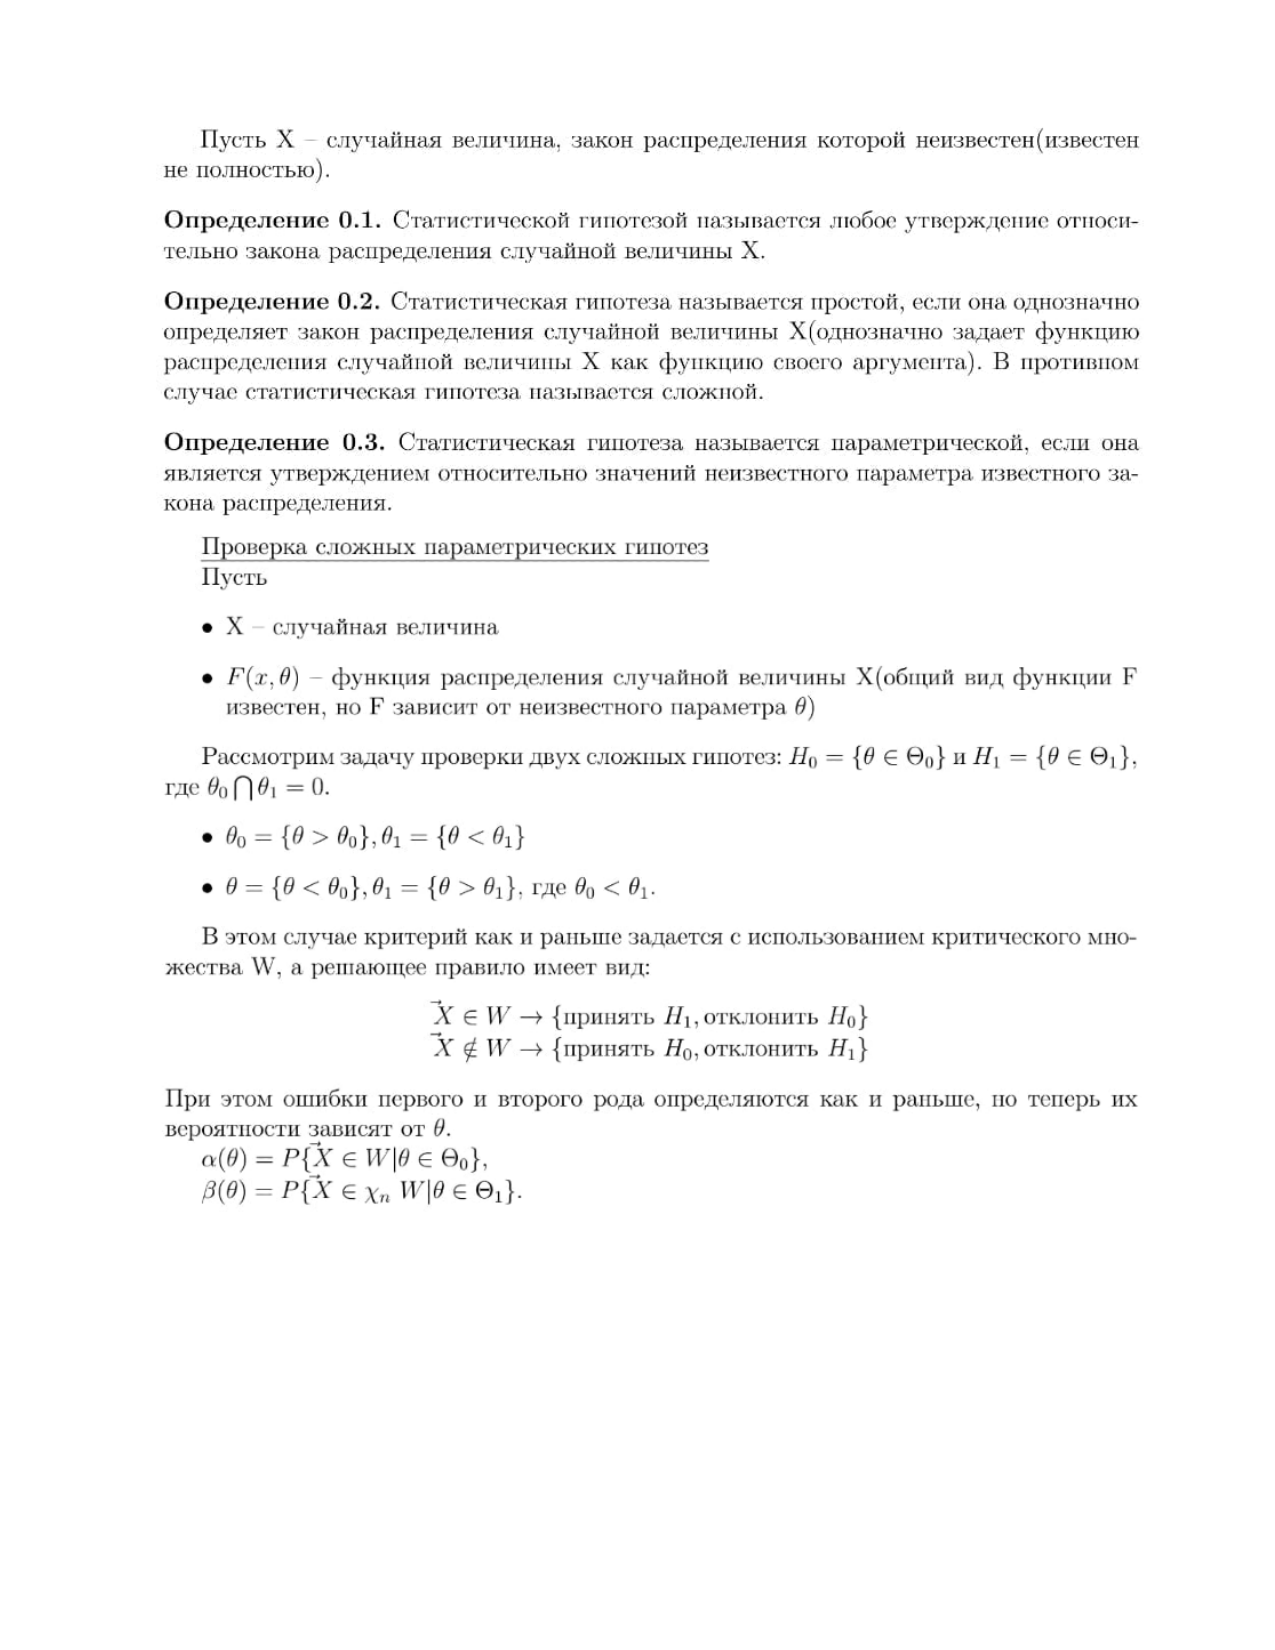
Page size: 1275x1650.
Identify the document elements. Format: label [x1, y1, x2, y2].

picture [138, 118, 1178, 1214]
